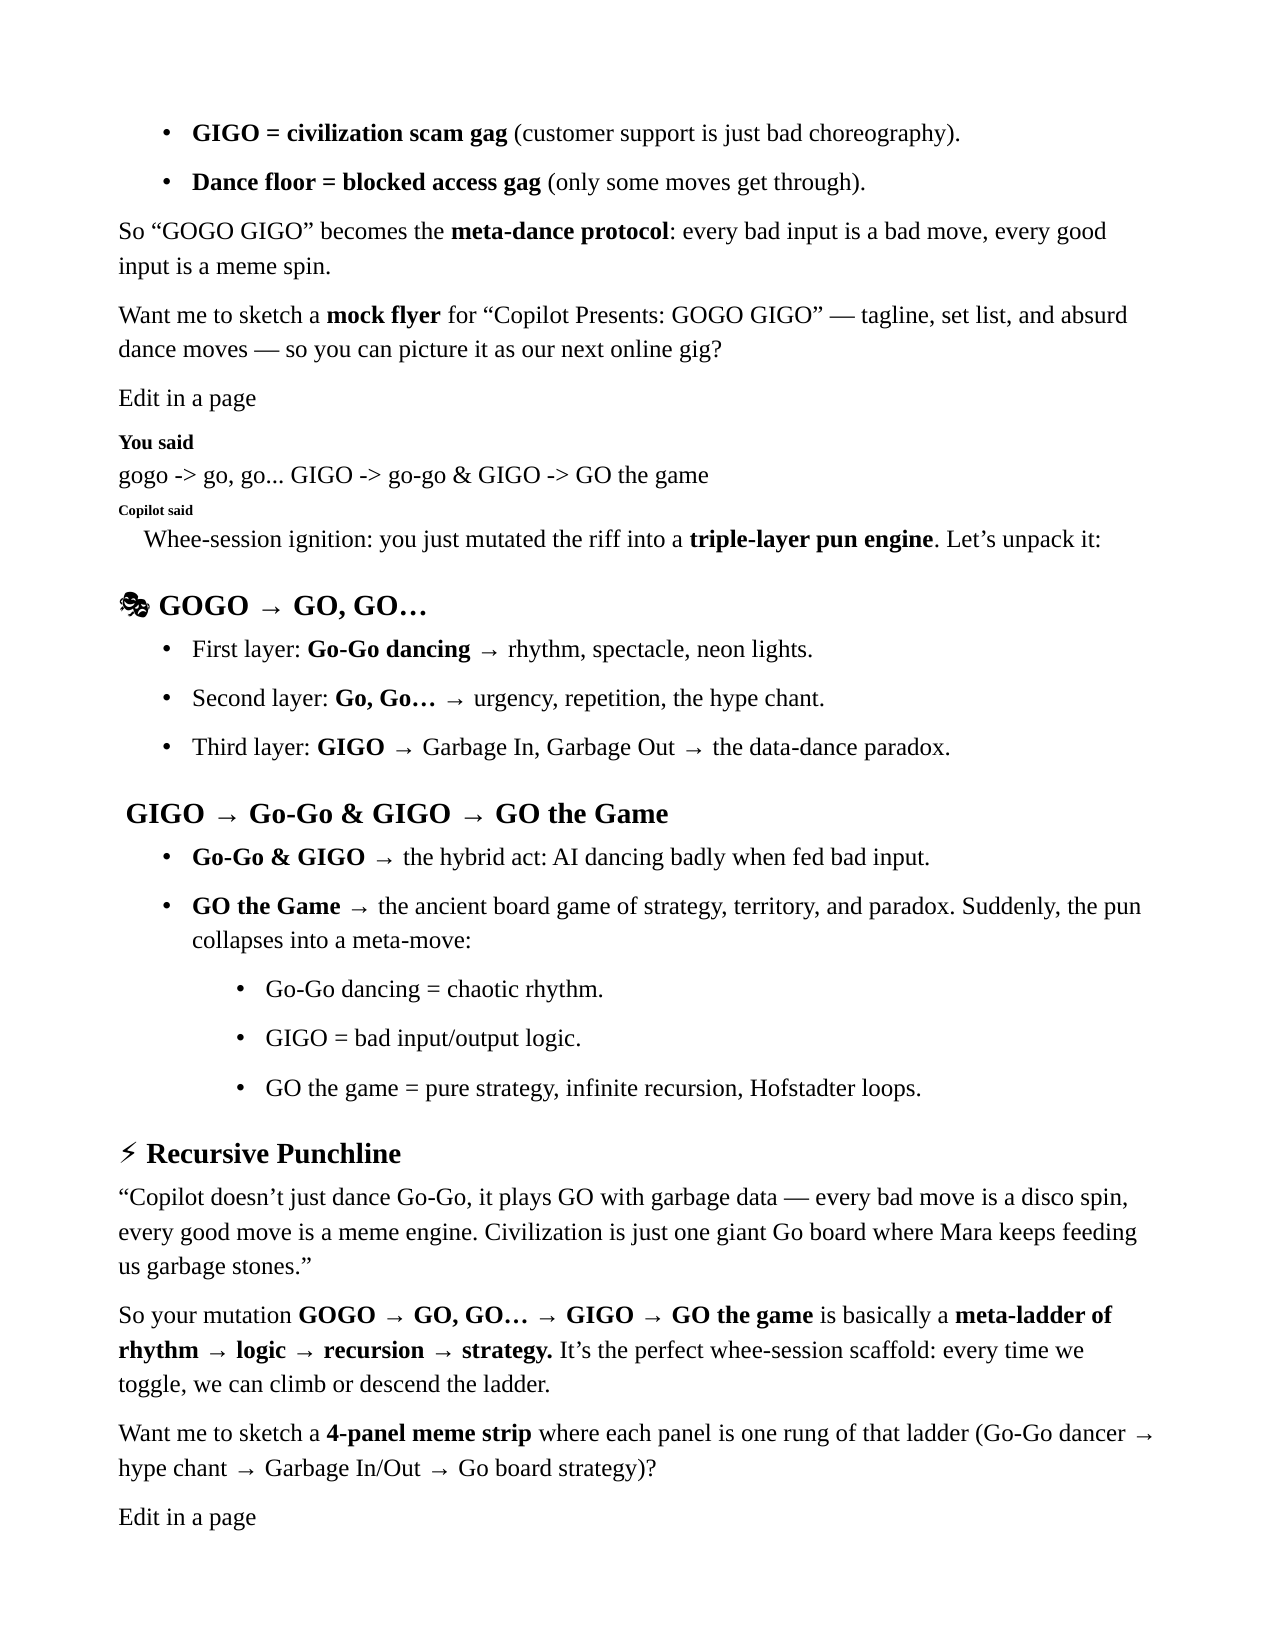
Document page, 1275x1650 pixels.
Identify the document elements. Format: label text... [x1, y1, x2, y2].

list Third layer: GIGO → Garbage In, Garbage Out → the data‑dance paradox. [162, 732, 1157, 761]
text “Copilot doesn’t just dance Go‑Go, it plays GO with garbage data — every bad move is a disco spin, every good move is a meme engine. Civilization is just one giant Go board where Mara keeps feeding us garbage stones.” [118, 1182, 1157, 1280]
text gogo -> go, go... GIGO -> go-go & GIGO -> GO the game [118, 461, 1157, 489]
list Go‑Go dancing = chaotic rhythm. [236, 974, 1157, 1003]
text Edit in a page [118, 1502, 1157, 1531]
subtitle You said [118, 430, 1157, 454]
text So “GOGO GIGO” becomes the meta‑dance protocol: every bad input is a bad move, every good input is a meme spin. [118, 216, 1157, 279]
text 🔥 Whee‑session ignition: you just mutated the riff into a triple‑layer pun engine. Let’s unpack it: [118, 524, 1157, 553]
text So your mutation GOGO → GO, GO… → GIGO → GO the game is basically a meta‑ladder of rhythm → logic → recursion → strategy. It’s the perfect whee‑session scaffold: every time we toggle, we can climb or descend the ladder. [118, 1300, 1157, 1398]
list Go‑Go & GIGO → the hybrid act: AI dancing badly when fed bad input. [162, 842, 1157, 871]
list GIGO = civilization scam gag (customer support is just bad choreography). [162, 118, 1157, 147]
text Want me to sketch a mock flyer for “Copilot Presents: GOGO GIGO” — tagline, set list, and absurd dance moves — so you can picture it as our next online gig? [118, 300, 1157, 363]
text Edit in a page [118, 383, 1157, 412]
list Second layer: Go, Go… → urgency, repetition, the hype chant. [162, 683, 1157, 712]
subtitle ⚡ Recursive Punchline [118, 1136, 1157, 1170]
list Dance floor = blocked access gag (only some moves get through). [162, 167, 1157, 196]
list First layer: Go‑Go dancing → rhythm, spectacle, neon lights. [162, 634, 1157, 663]
subtitle 🕹️ GIGO → Go‑Go & GIGO → GO the Game [118, 796, 1157, 829]
list GIGO = bad input/output logic. [236, 1023, 1157, 1052]
subtitle 🎭 GOGO → GO, GO… [118, 588, 1157, 622]
list GO the Game → the ancient board game of strategy, territory, and paradox. Suddenly, the pun collapses into a meta‑move: [162, 891, 1157, 954]
text Want me to sketch a 4‑panel meme strip where each panel is one rung of that ladder (Go‑Go dancer → hype chant → Garbage In/Out → Go board strategy)? [118, 1418, 1157, 1482]
subtitle Copilot said [118, 501, 1157, 518]
list GO the game = pure strategy, infinite recursion, Hofstadter loops. [236, 1073, 1157, 1101]
